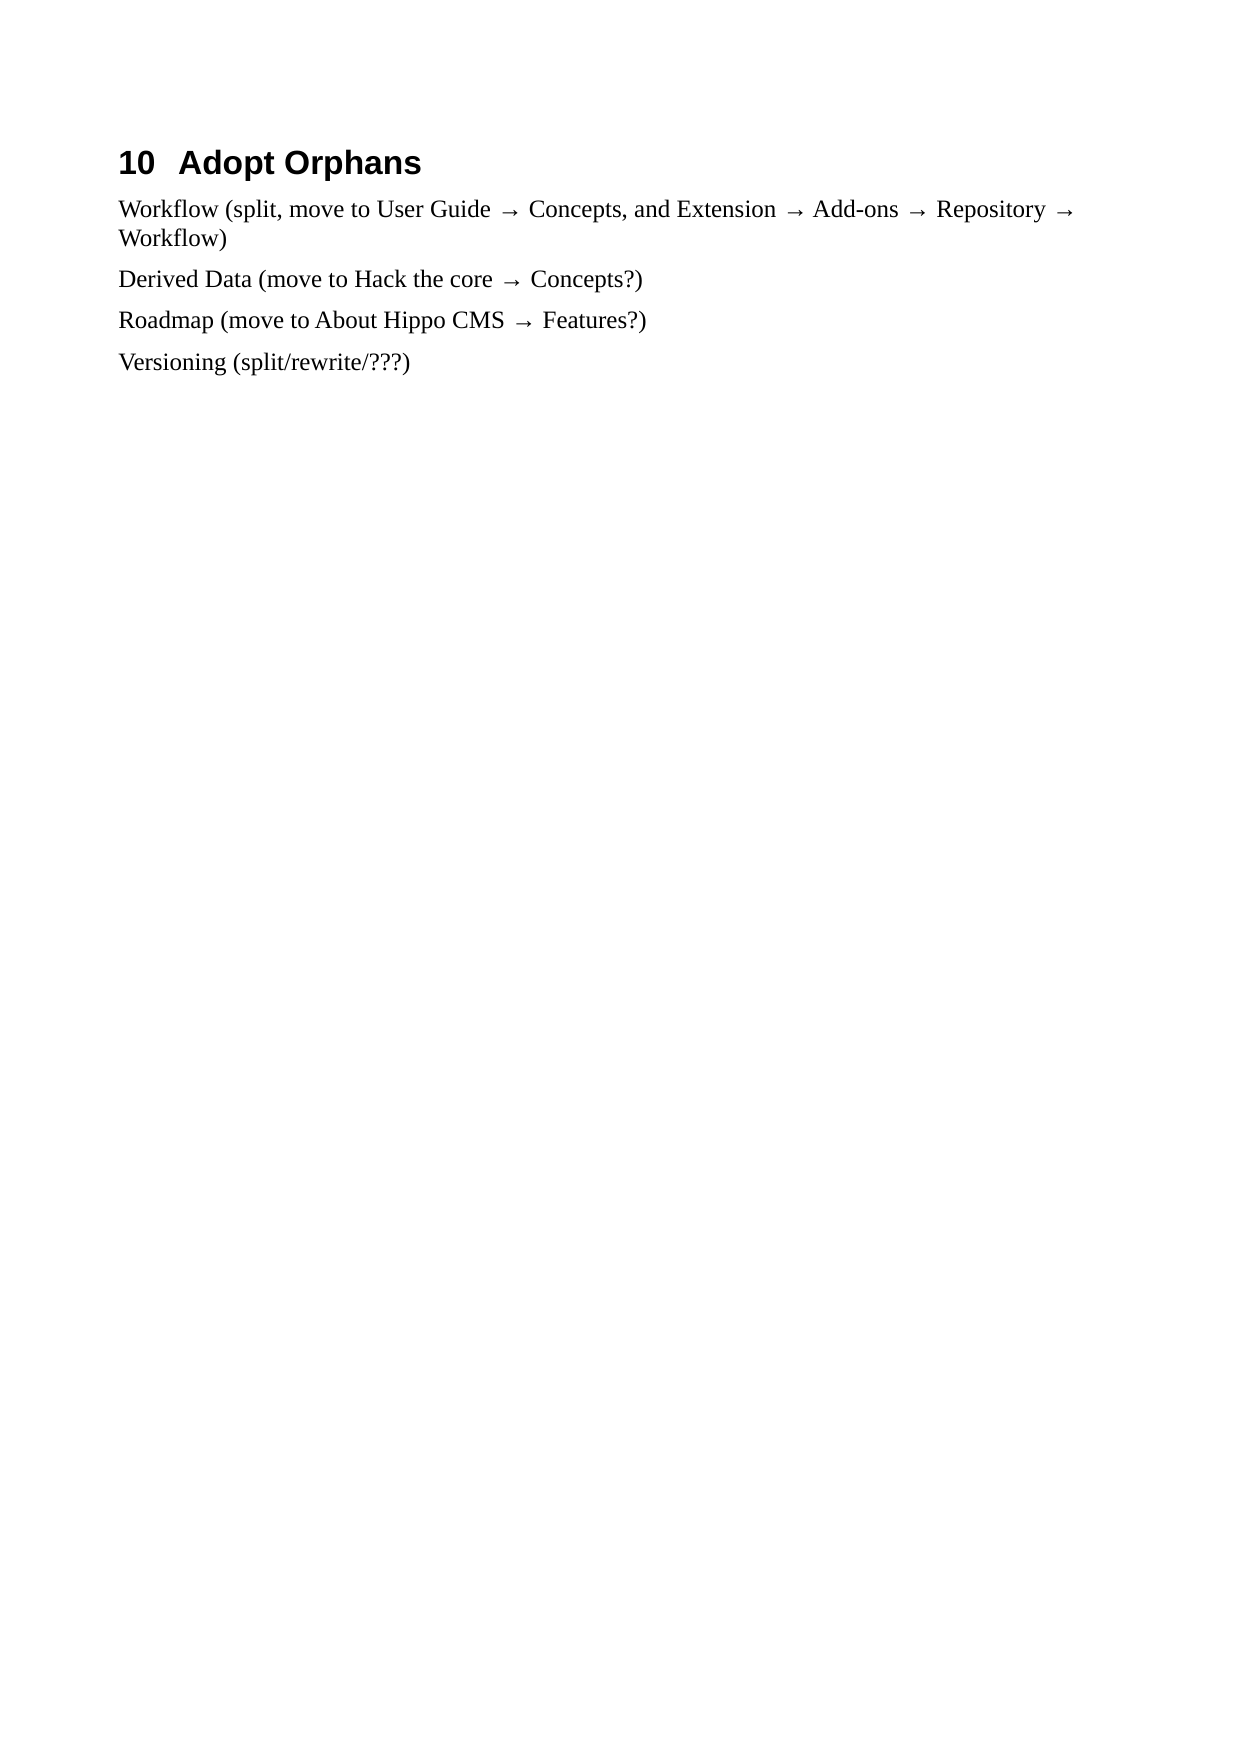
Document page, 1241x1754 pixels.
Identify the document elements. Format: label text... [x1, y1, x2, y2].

subtitle Adopt Orphans [118, 143, 1122, 182]
text Workflow (split, move to User Guide → Concepts, and Extension → Add-ons → Repository → Workflow) [118, 194, 1122, 252]
text Derived Data (move to Hack the core → Concepts?) [118, 264, 1122, 293]
text Roadmap (move to About Hippo CMS → Features?) [118, 306, 1122, 334]
text Versioning (split/rewrite/???) [118, 347, 1122, 376]
